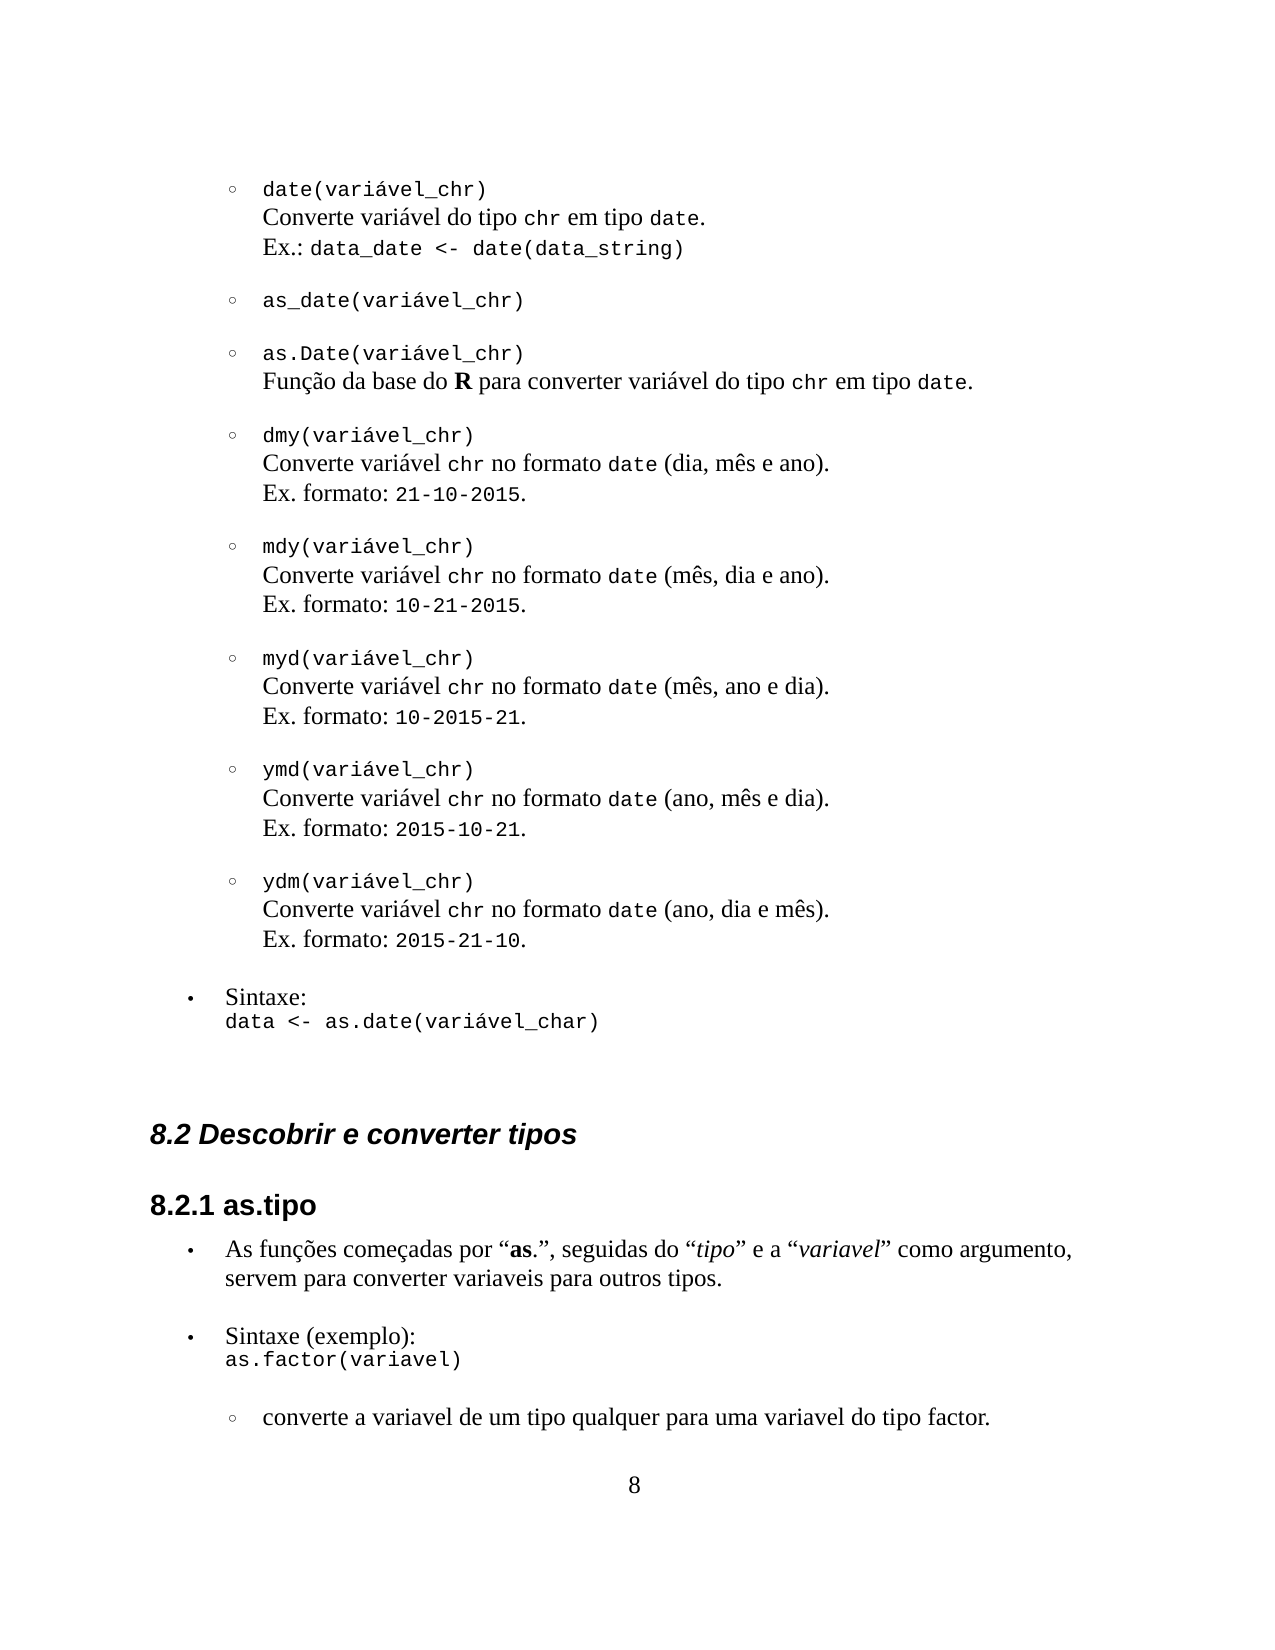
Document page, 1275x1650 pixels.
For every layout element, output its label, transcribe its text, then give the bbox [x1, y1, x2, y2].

list [187, 150, 1125, 179]
list as_date(variável_chr) [225, 290, 1125, 343]
list myd(variável_chr) Converte variável chr no formato date (mês, ano e dia). Ex. formato: 10-2015-21. [225, 648, 1125, 759]
list converte a variavel de um tipo qualquer para uma variavel do tipo factor. [225, 1402, 1125, 1431]
subtitle 8.2 Descobrir e converter tipos [150, 1117, 1125, 1151]
subtitle 8.2.1 as.tipo [150, 1188, 1125, 1222]
list date(variável_chr) Converte variável do tipo chr em tipo date. Ex.: data_date <- date(data_string) [225, 179, 1125, 290]
list as.Date(variável_chr) Função da base do R para converter variável do tipo chr em tipo date. [225, 343, 1125, 425]
list Sintaxe: data <- as.date(variável_char) [187, 982, 1125, 1064]
list As funções começadas por “as.”, seguidas do “tipo” e a “variavel” como argumento, servem para converter variaveis para outros tipos. [187, 1234, 1125, 1321]
list Sintaxe (exemplo): as.factor(variavel) [187, 1321, 1125, 1402]
list ydm(variável_chr) Converte variável chr no formato date (ano, dia e mês). Ex. formato: 2015-21-10. [225, 871, 1125, 982]
list ymd(variável_chr) Converte variável chr no formato date (ano, mês e dia). Ex. formato: 2015-10-21. [225, 759, 1125, 871]
list mdy(variável_chr) Converte variável chr no formato date (mês, dia e ano). Ex. formato: 10-21-2015. [225, 536, 1125, 648]
list dmy(variável_chr) Converte variável chr no formato date (dia, mês e ano). Ex. formato: 21-10-2015. [225, 425, 1125, 536]
